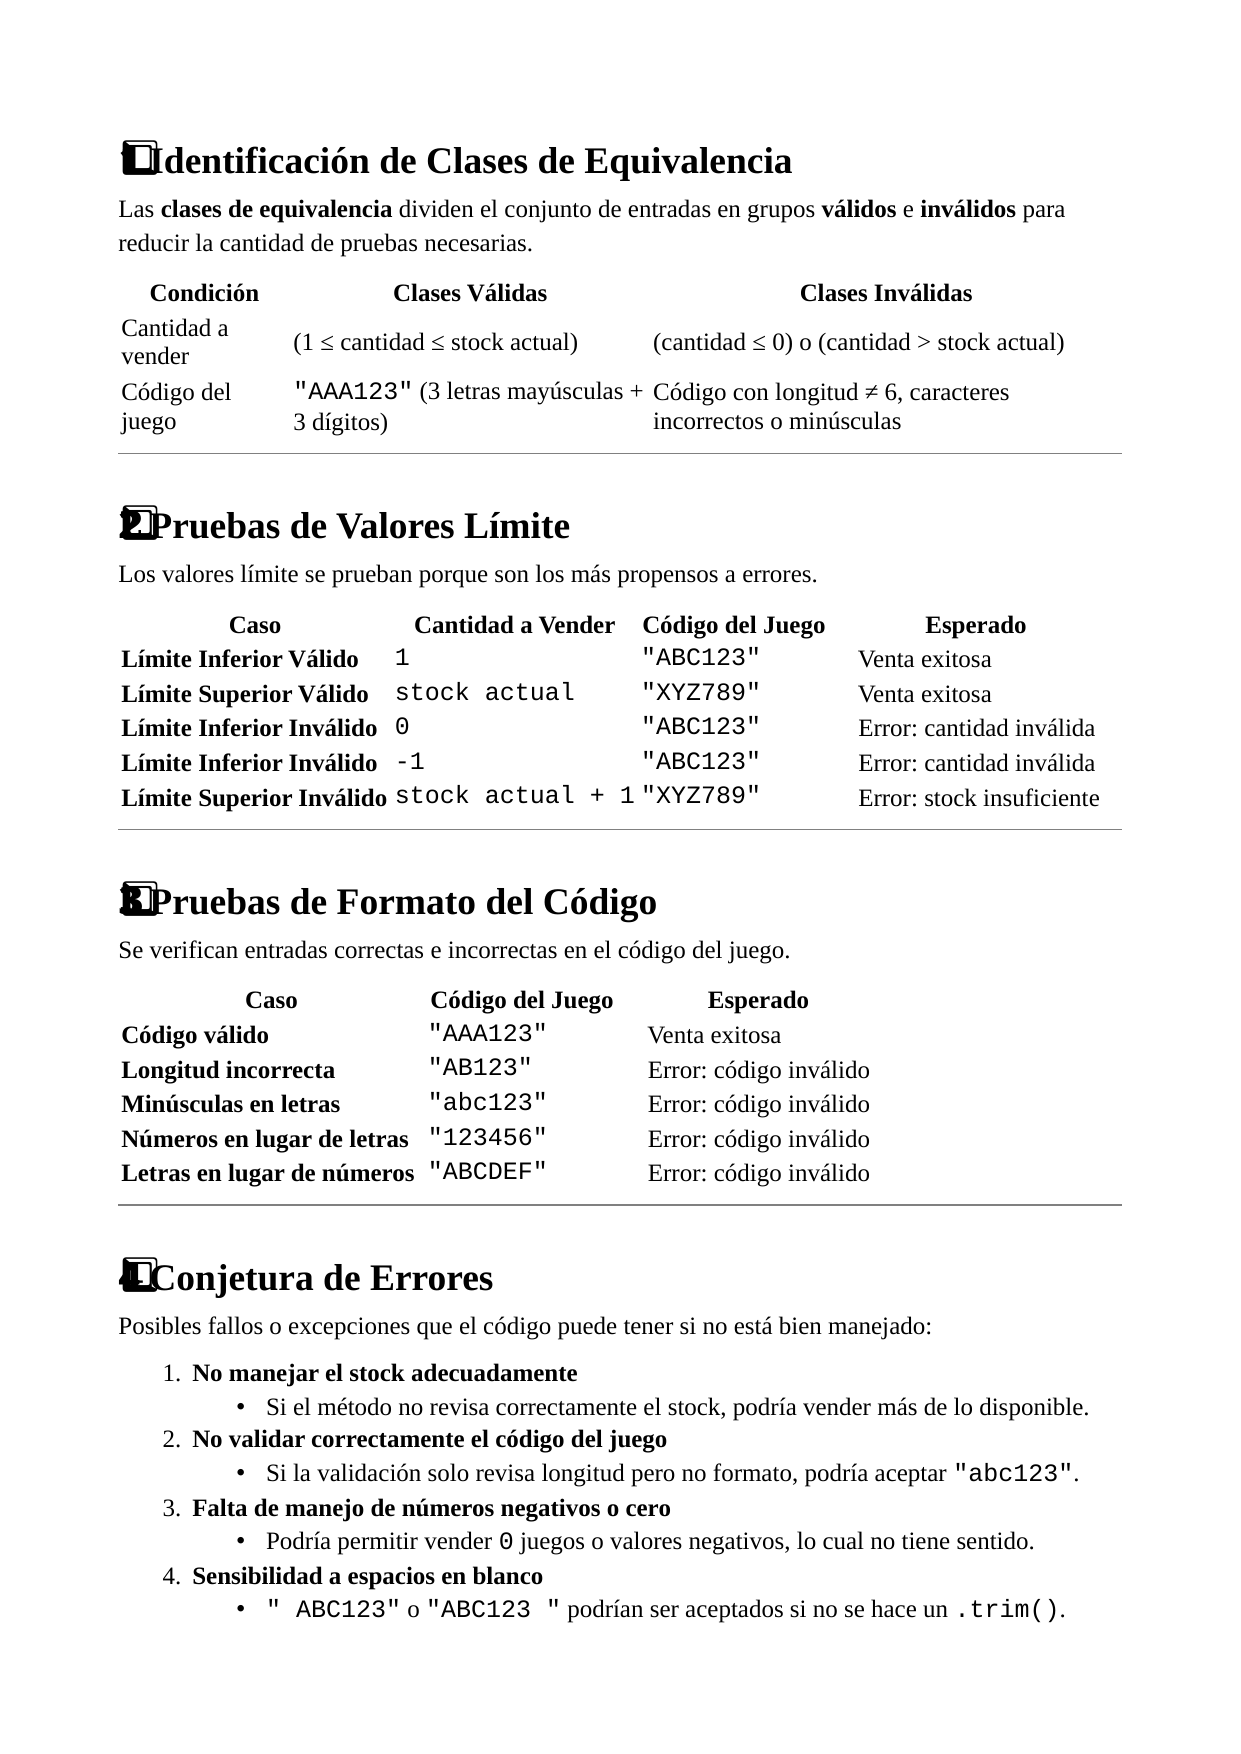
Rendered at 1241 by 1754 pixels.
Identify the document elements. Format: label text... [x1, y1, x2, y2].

table_cell "XYZ789" [638, 676, 829, 711]
table_cell ✅ Venta exitosa [830, 641, 1122, 676]
table_cell ❌ Error: cantidad inválida [830, 745, 1122, 780]
table_cell "ABC123" [638, 641, 829, 676]
table_cell ✅ Venta exitosa [830, 676, 1122, 711]
text Posibles fallos o excepciones que el código puede tener si no está bien manejado: [118, 1311, 1122, 1340]
subtitle 2️⃣ Pruebas de Valores Límite [118, 504, 1122, 547]
table_cell Longitud incorrecta [118, 1052, 425, 1086]
table_cell (cantidad ≤ 0) o (cantidad > stock actual) [650, 310, 1122, 373]
table_cell stock actual + 1 [392, 780, 638, 814]
table_cell -1 [392, 745, 638, 780]
table_cell ❌ Error: código inválido [619, 1121, 898, 1156]
subtitle 1️⃣ Identificación de Clases de Equivalencia [118, 139, 1122, 182]
list Falta de manejo de números negativos o cero [162, 1493, 1122, 1522]
table_cell "XYZ789" [638, 780, 829, 814]
table_header Cantidad a Vender [392, 607, 638, 641]
table_cell Números en lugar de letras [118, 1121, 425, 1156]
table_header Esperado [619, 983, 898, 1017]
table_cell 1 [392, 641, 638, 676]
table_cell Límite Inferior Inválido [118, 745, 392, 780]
table_cell "AAA123" [425, 1017, 619, 1052]
table_header Clases Válidas [290, 275, 650, 310]
table_header Código del Juego [638, 607, 829, 641]
table_header Caso [118, 607, 392, 641]
table_cell Límite Inferior Inválido [118, 711, 392, 745]
table_cell Código del juego [118, 373, 290, 438]
text Las clases de equivalencia dividen el conjunto de entradas en grupos válidos e inválidos para reducir la cantidad de pruebas necesarias. [118, 194, 1122, 256]
table_cell Código con longitud ≠ 6, caracteres incorrectos o minúsculas [650, 373, 1122, 438]
table_cell "ABC123" [638, 745, 829, 780]
table_cell "ABC123" [638, 711, 829, 745]
text Los valores límite se prueban porque son los más propensos a errores. [118, 559, 1122, 588]
table_cell ❌ Error: código inválido [619, 1086, 898, 1121]
table_cell ❌ Error: stock insuficiente [830, 780, 1122, 814]
table_header Código del Juego [425, 983, 619, 1017]
table_cell Límite Superior Válido [118, 676, 392, 711]
table_header Clases Inválidas [650, 275, 1122, 310]
table_cell Límite Inferior Válido [118, 641, 392, 676]
subtitle 4️⃣ Conjetura de Errores [118, 1255, 1122, 1298]
table_cell ❌ Error: código inválido [619, 1052, 898, 1086]
list Podría permitir vender 0 juegos o valores negativos, lo cual no tiene sentido. [236, 1526, 1122, 1557]
table_cell stock actual [392, 676, 638, 711]
table_cell "ABCDEF" [425, 1156, 619, 1190]
table_cell ❌ Error: cantidad inválida [830, 711, 1122, 745]
table_cell Cantidad a vender [118, 310, 290, 373]
table_header Condición [118, 275, 290, 310]
table_cell Límite Superior Inválido [118, 780, 392, 814]
subtitle 3️⃣ Pruebas de Formato del Código [118, 879, 1122, 923]
list Si la validación solo revisa longitud pero no formato, podría aceptar "abc123". [236, 1458, 1122, 1488]
table_header Caso [118, 983, 425, 1017]
table_cell ❌ Error: código inválido [619, 1156, 898, 1190]
list Sensibilidad a espacios en blanco [162, 1561, 1122, 1590]
list " ABC123" o "ABC123 " podrían ser aceptados si no se hace un .trim(). [236, 1594, 1122, 1625]
list Si el método no revisa correctamente el stock, podría vender más de lo disponible. [236, 1392, 1122, 1420]
table_cell Minúsculas en letras [118, 1086, 425, 1121]
list No manejar el stock adecuadamente [162, 1358, 1122, 1387]
table_cell "123456" [425, 1121, 619, 1156]
table_cell Código válido [118, 1017, 425, 1052]
table_cell "AB123" [425, 1052, 619, 1086]
text Se verifican entradas correctas e incorrectas en el código del juego. [118, 935, 1122, 964]
table_header Esperado [830, 607, 1122, 641]
table_cell Letras en lugar de números [118, 1156, 425, 1190]
list No validar correctamente el código del juego [162, 1424, 1122, 1453]
table_cell ✅ Venta exitosa [619, 1017, 898, 1052]
table_cell "abc123" [425, 1086, 619, 1121]
table_cell 0 [392, 711, 638, 745]
table_cell "AAA123" (3 letras mayúsculas + 3 dígitos) [290, 373, 650, 438]
table_cell (1 ≤ cantidad ≤ stock actual) [290, 310, 650, 373]
